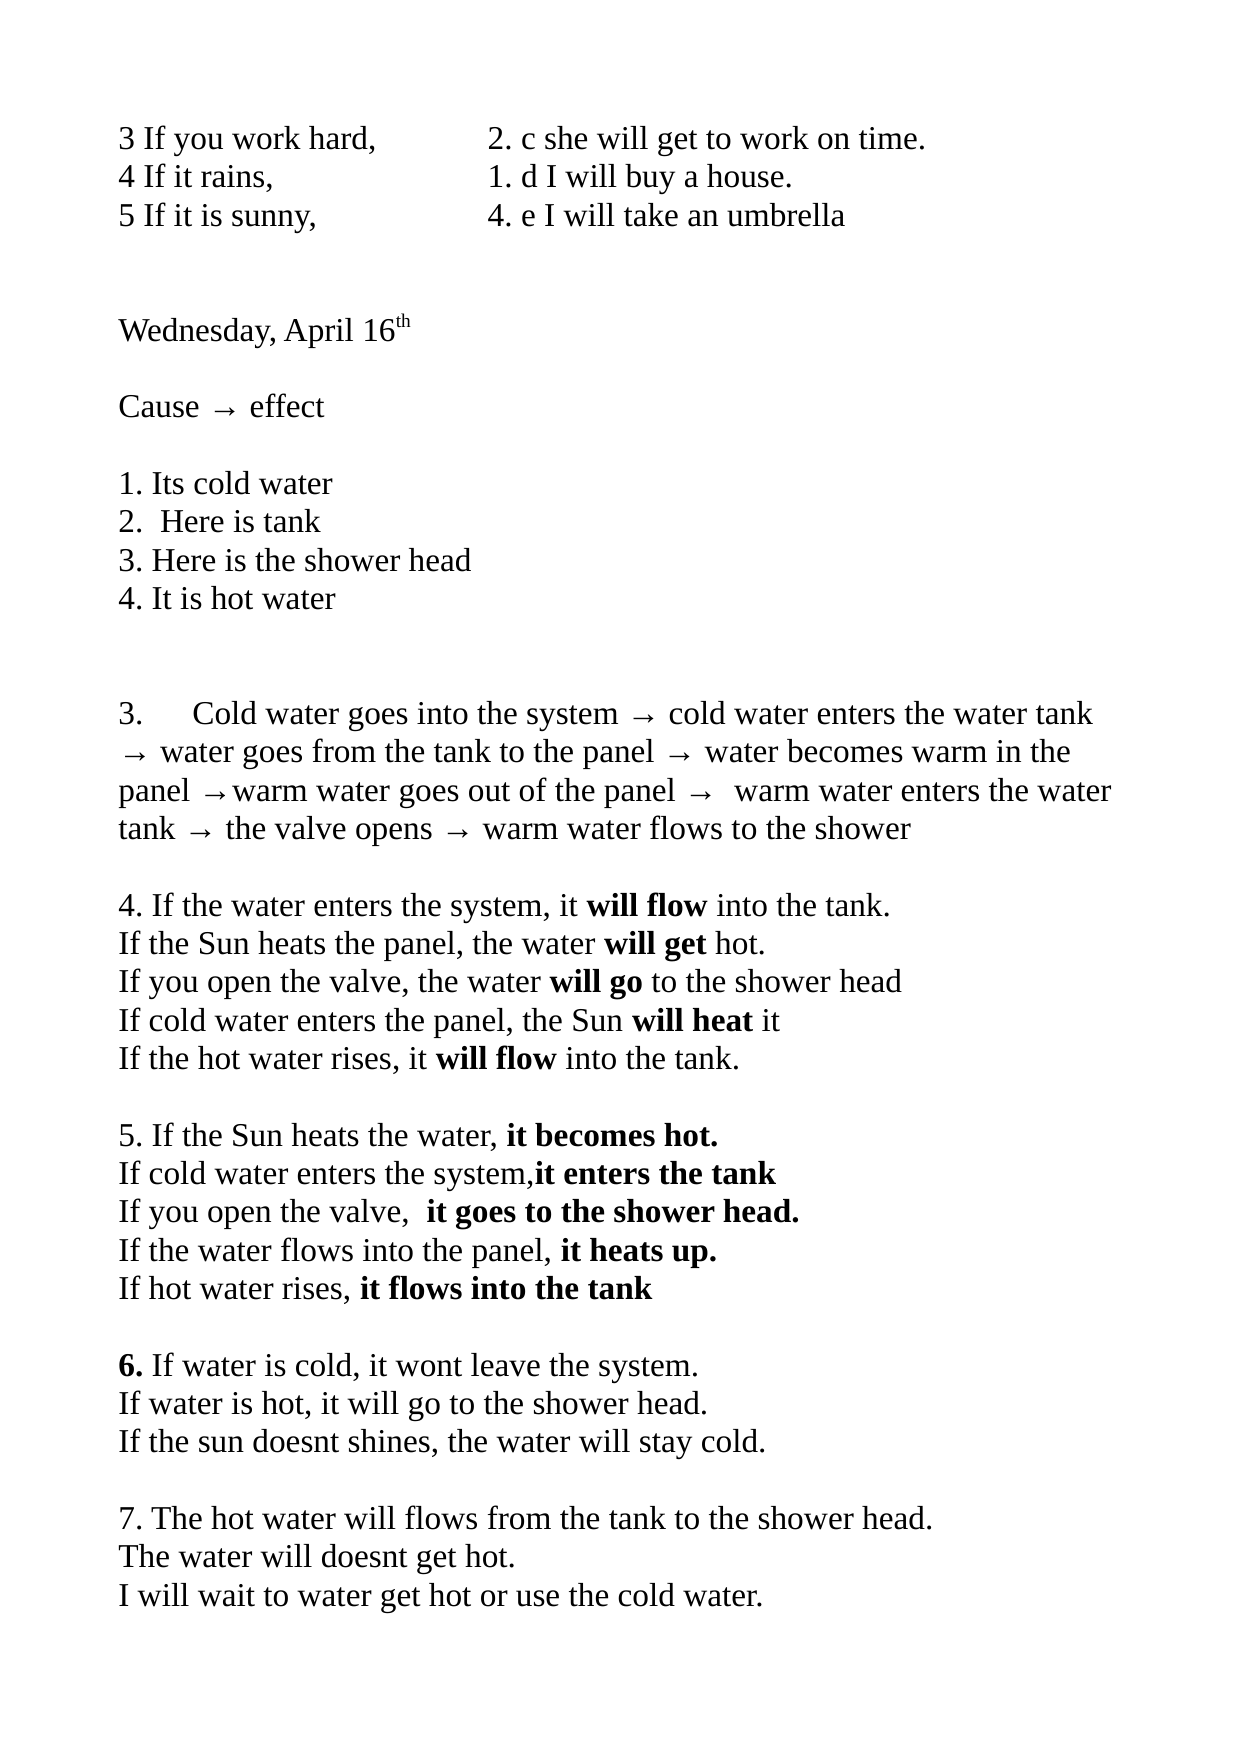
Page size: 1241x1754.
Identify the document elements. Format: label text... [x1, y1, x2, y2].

text 7. The hot water will flows from the tank to the shower head. [118, 1498, 1122, 1536]
text If the sun doesnt shines, the water will stay cold. [118, 1421, 1122, 1460]
text 6. If water is cold, it wont leave the system. [118, 1345, 1122, 1383]
text 3. Cold water goes into the system → cold water enters the water tank → water goes from the tank to the panel → water becomes warm in the panel →warm water goes out of the panel → warm water enters the water tank → the valve opens → warm water flows to the shower [118, 693, 1122, 846]
text 1. Its cold water [118, 463, 1122, 501]
text The water will doesnt get hot. [118, 1536, 1122, 1575]
text If the hot water rises, it will flow into the tank. [118, 1038, 1122, 1076]
text Wednesday, April 16th [118, 310, 1122, 348]
text If cold water enters the system,it enters the tank [118, 1153, 1122, 1191]
text 3 If you work hard, 2. c she will get to work on time. [118, 118, 1122, 156]
text If the water flows into the panel, it heats up. [118, 1230, 1122, 1268]
text If cold water enters the panel, the Sun will heat it [118, 1000, 1122, 1038]
text If hot water rises, it flows into the tank [118, 1268, 1122, 1306]
text If you open the valve, the water will go to the shower head [118, 961, 1122, 1000]
text 4 If it rains, 1. d I will buy a house. [118, 156, 1122, 195]
text 4. If the water enters the system, it will flow into the tank. [118, 885, 1122, 923]
text 5. If the Sun heats the water, it becomes hot. [118, 1115, 1122, 1153]
text If the Sun heats the panel, the water will get hot. [118, 923, 1122, 961]
text 3. Here is the shower head [118, 540, 1122, 578]
text 2. Here is tank [118, 501, 1122, 540]
text I will wait to water get hot or use the cold water. [118, 1575, 1122, 1613]
text If you open the valve, it goes to the shower head. [118, 1191, 1122, 1230]
text 5 If it is sunny, 4. e I will take an umbrella [118, 195, 1122, 233]
text 4. It is hot water [118, 578, 1122, 616]
text Cause → effect [118, 386, 1122, 425]
text If water is hot, it will go to the shower head. [118, 1383, 1122, 1421]
